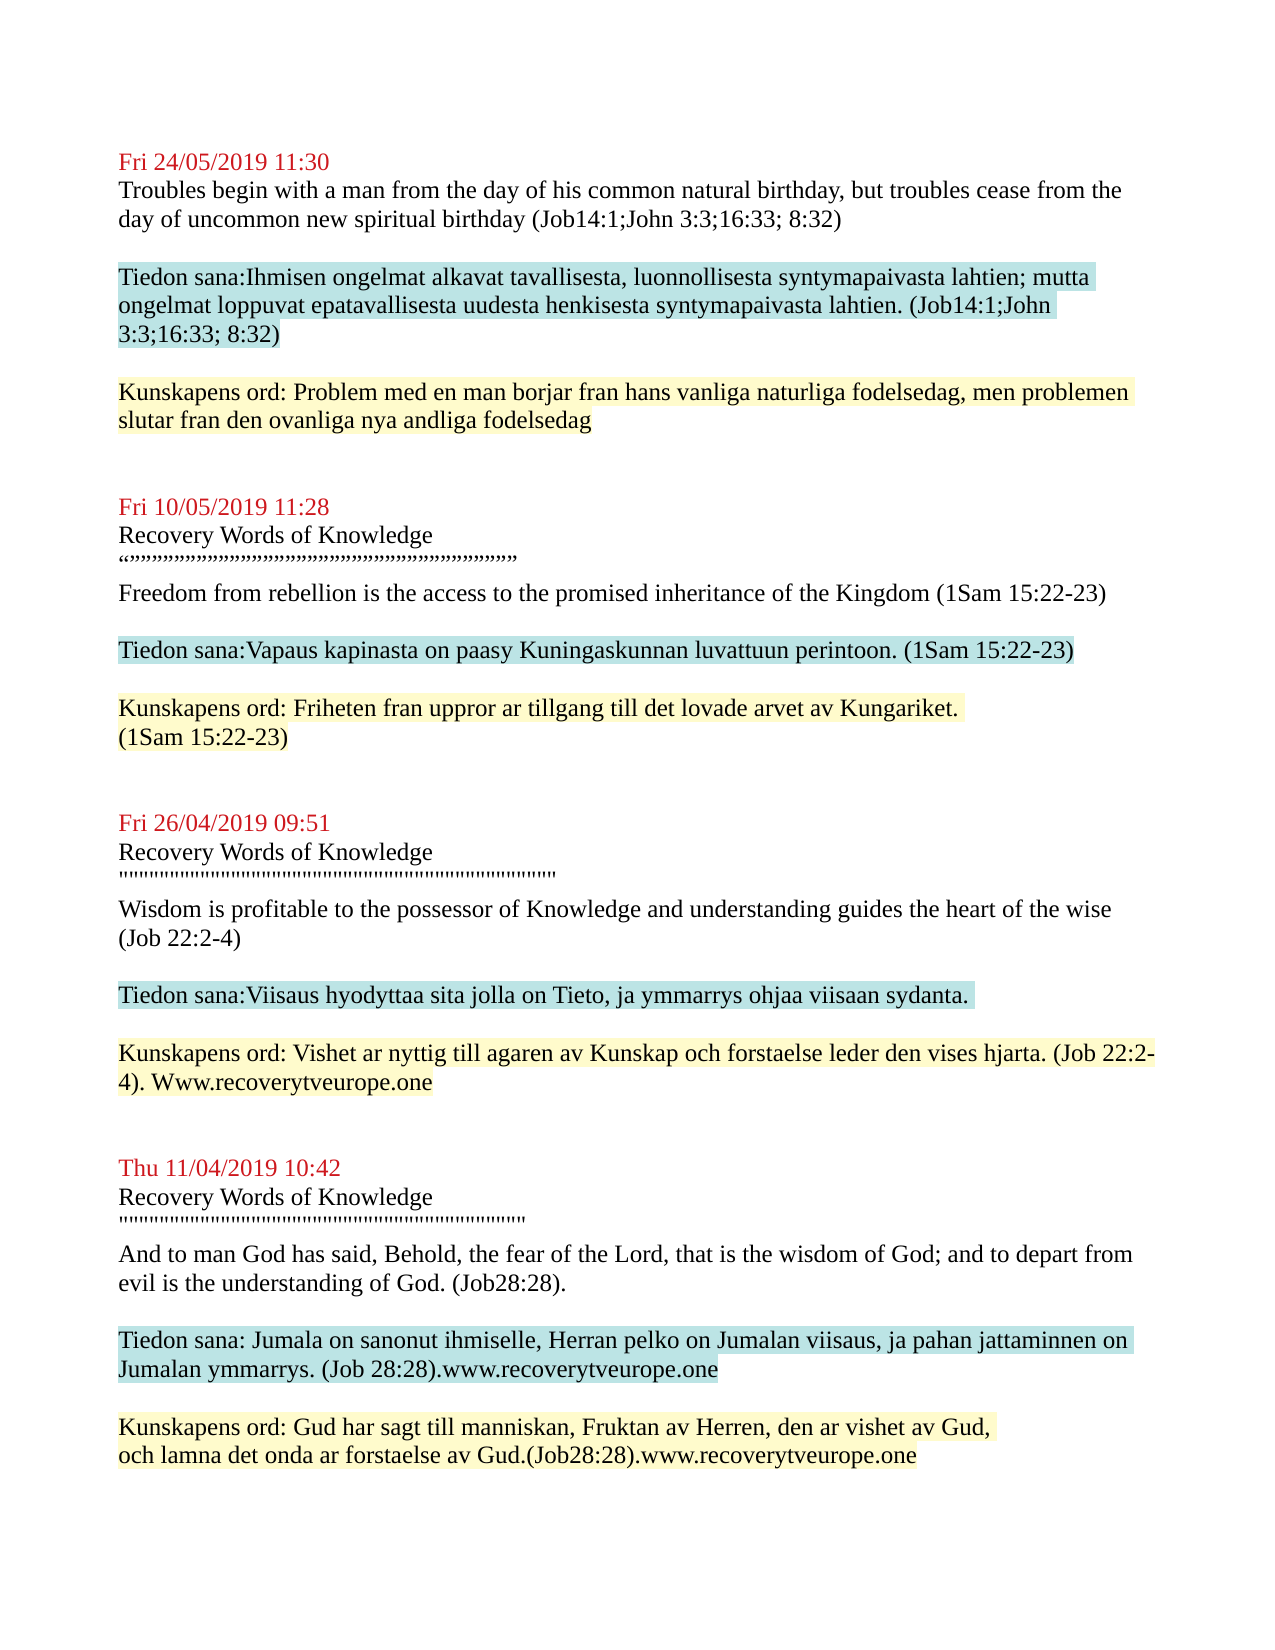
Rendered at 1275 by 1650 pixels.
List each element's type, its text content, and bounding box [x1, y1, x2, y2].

text Troubles begin with a man from the day of his common natural birthday, but troubles cease from the day of uncommon new spiritual birthday (Job14:1;John 3:3;16:33; 8:32) Tiedon sana:Ihmisen ongelmat alkavat tavallisesta, luonnollisesta syntymapaivasta lahtien; mutta ongelmat loppuvat epatavallisesta uudesta henkisesta syntymapaivasta lahtien. (Job14:1;John 3:3;16:33; 8:32) Kunskapens ord: Problem med en man borjar fran hans vanliga naturliga fodelsedag, men problemen slutar fran den ovanliga nya andliga fodelsedag [118, 176, 1157, 434]
text Tiedon sana: Jumala on sanonut ihmiselle, Herran pelko on Jumalan viisaus, ja pahan jattaminnen on Jumalan ymmarrys. (Job 28:28).www.recoverytveurope.one Kunskapens ord: Gud har sagt till manniskan, Fruktan av Herren, den ar vishet av Gud, och lamna det onda ar forstaelse av Gud.(Job28:28).www.recoverytveurope.one [118, 1297, 1157, 1469]
text Thu 11/04/2019 10:42 [118, 1153, 1157, 1182]
text Fri 10/05/2019 11:28 [118, 492, 1157, 521]
text Fri 24/05/2019 11:30 [118, 147, 1157, 176]
text Recovery Words of Knowledge """"""""""""""""""""""""""""""""""""""""""" Wisdom is profitable to the possessor of Knowledge and understanding guides the heart of the wise (Job 22:2-4) Tiedon sana:Viisaus hyodyttaa sita jolla on Tieto, ja ymmarrys ohjaa viisaan sydanta. Kunskapens ord: Vishet ar nyttig till agaren av Kunskap och forstaelse leder den vises hjarta. (Job 22:2-4). Www.recoverytveurope.one [118, 837, 1157, 1096]
text Recovery Words of Knowledge “””””””””””””””””””””””””””””””””””” Freedom from rebellion is the access to the promised inheritance of the Kingdom (1Sam 15:22-23) Tiedon sana:Vapaus kapinasta on paasy Kuningaskunnan luvattuun perintoon. (1Sam 15:22-23) Kunskapens ord: Friheten fran uppror ar tillgang till det lovade arvet av Kungariket. (1Sam 15:22-23) [118, 521, 1157, 751]
text Recovery Words of Knowledge """""""""""""""""""""""""""""""""""""""" And to man God has said, Behold, the fear of the Lord, that is the wisdom of God; and to depart from evil is the understanding of God. (Job28:28). [118, 1182, 1157, 1297]
text Fri 26/04/2019 09:51 [118, 808, 1157, 837]
